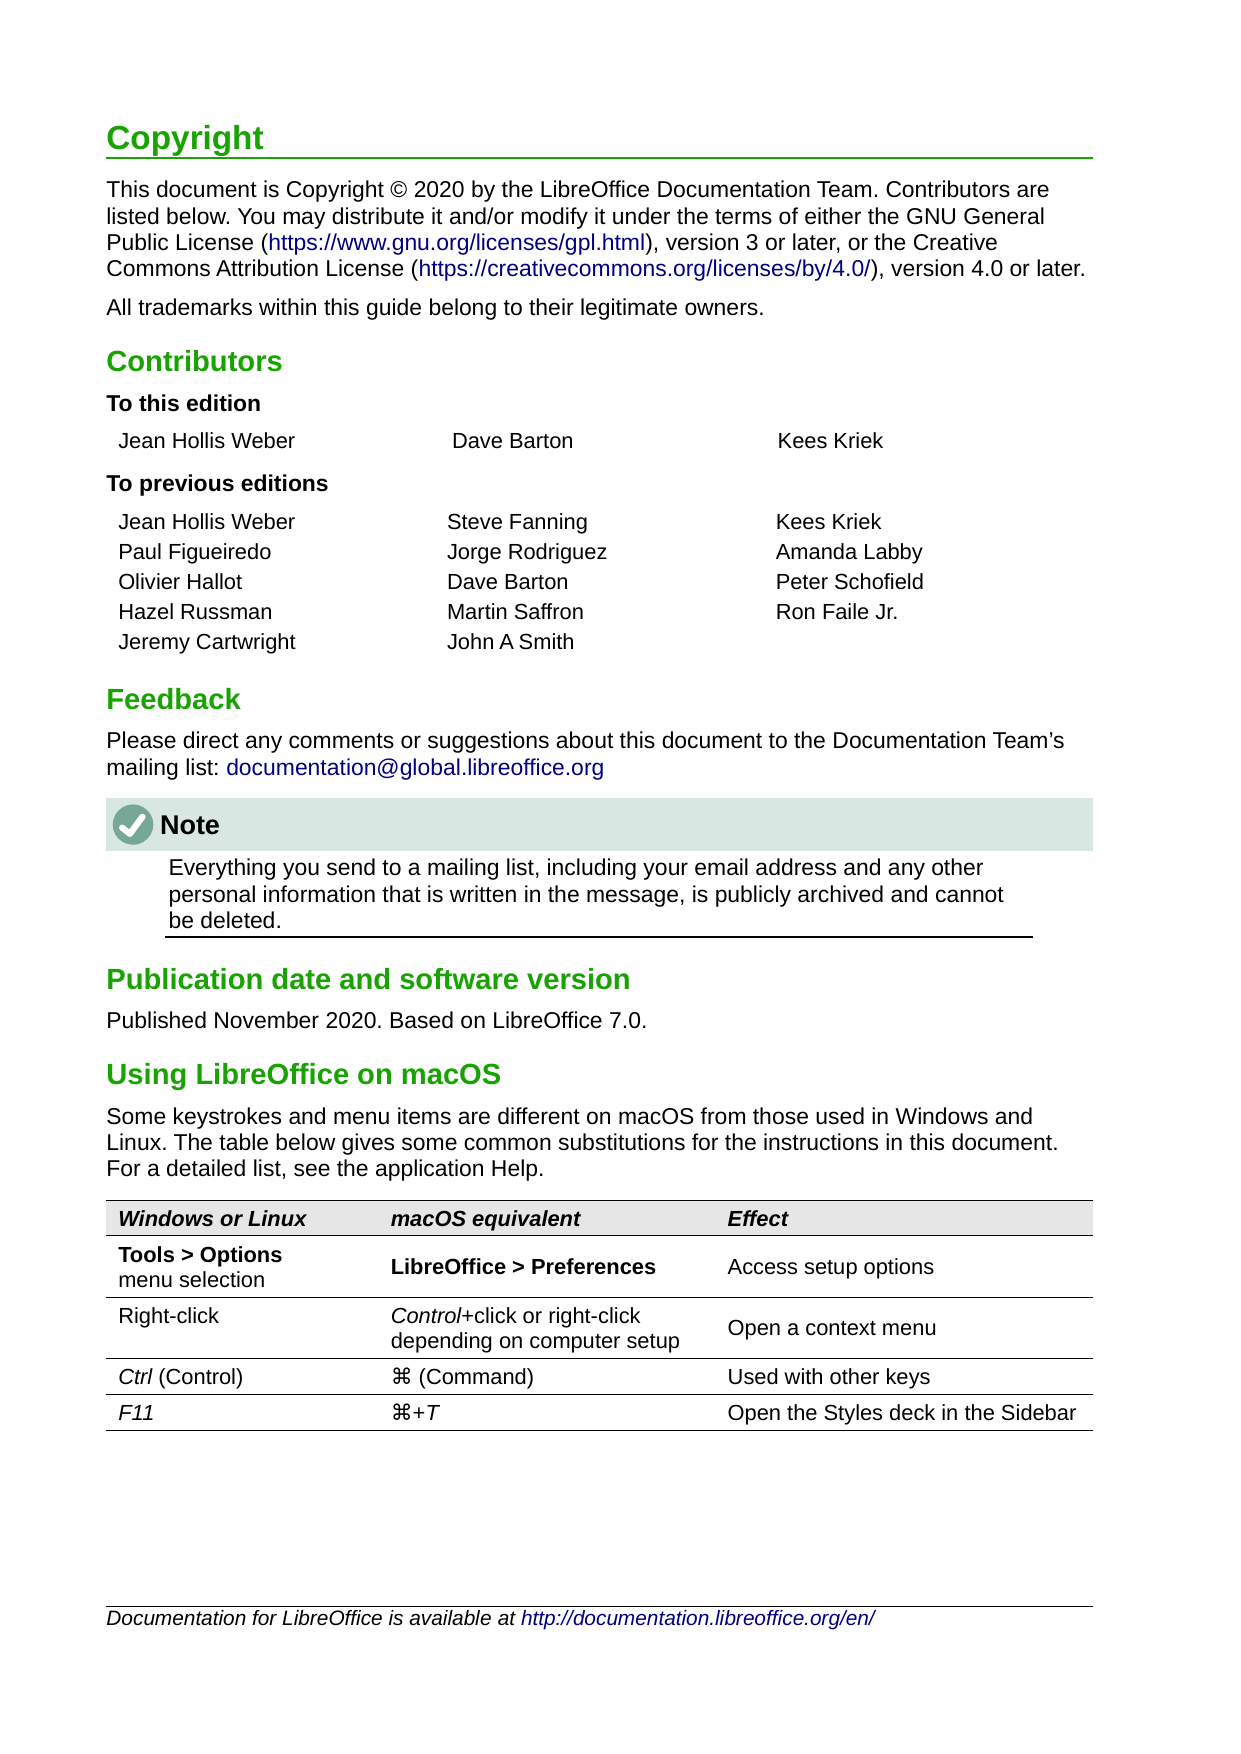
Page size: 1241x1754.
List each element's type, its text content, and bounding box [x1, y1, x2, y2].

text To previous editions [106, 470, 1093, 496]
table_cell Peter Schofield [764, 569, 1093, 599]
text Some keystrokes and menu items are different on macOS from those used in Windows and Linux. The table below gives some common substitutions for the instructions in this document. For a detailed list, see the application Help. [106, 1103, 1093, 1182]
subtitle Publication date and software version [106, 962, 1093, 996]
subtitle Note [106, 798, 1093, 851]
table_header Windows or Linux [106, 1201, 379, 1235]
table_header Jean Hollis Weber [106, 429, 440, 458]
table_header Dave Barton [440, 429, 766, 458]
subtitle Contributors [106, 344, 1093, 378]
table_cell F11 [106, 1395, 379, 1429]
table_cell ⌘ (Command) [379, 1359, 716, 1394]
table_cell Control+click or right-click depending on computer setup [379, 1298, 716, 1358]
table_cell John A Smith [435, 629, 764, 658]
table_cell Tools > Options menu selection [106, 1236, 379, 1297]
table_header macOS equivalent [379, 1201, 716, 1235]
subtitle Feedback [106, 682, 1093, 716]
table_cell Hazel Russman [106, 599, 435, 628]
table_cell Jorge Rodriguez [435, 539, 764, 569]
text To this edition [106, 389, 1093, 416]
table_header Kees Kriek [766, 429, 1093, 458]
table_cell Ctrl (Control) [106, 1359, 379, 1394]
table_cell Dave Barton [435, 569, 764, 599]
table_header Effect [716, 1201, 1093, 1235]
text Everything you send to a mailing list, including your email address and any other personal information that is written in the message, is publicly archived and cannot be deleted. [165, 851, 1033, 936]
table_cell [764, 629, 1093, 658]
table_cell LibreOffice > Preferences [379, 1236, 716, 1297]
subtitle Copyright [106, 118, 1093, 157]
table_cell Access setup options [716, 1236, 1093, 1297]
table_cell Olivier Hallot [106, 569, 435, 599]
table_cell ⌘+T [379, 1395, 716, 1429]
table_header Kees Kriek [764, 509, 1093, 539]
text Please direct any comments or suggestions about this document to the Documentation Team’s mailing list: documentation@global.libreoffice.org [106, 727, 1093, 780]
table_cell Martin Saffron [435, 599, 764, 628]
text Published November 2020. Based on LibreOffice 7.0. [106, 1007, 1093, 1034]
table_cell Used with other keys [716, 1359, 1093, 1394]
text This document is Copyright © 2020 by the LibreOffice Documentation Team. Contributors are listed below. You may distribute it and/or modify it under the terms of either the GNU General Public License (https://www.gnu.org/licenses/gpl.html), version 3 or later, or the Creative Commons Attribution License (https://creativecommons.org/licenses/by/4.0/), version 4.0 or later. [106, 176, 1093, 282]
table_cell Amanda Labby [764, 539, 1093, 569]
table_cell Ron Faile Jr. [764, 599, 1093, 628]
table_header Steve Fanning [435, 509, 764, 539]
table_cell Paul Figueiredo [106, 539, 435, 569]
table_cell Open a context menu [716, 1298, 1093, 1358]
text All trademarks within this guide belong to their legitimate owners. [106, 294, 1093, 321]
subtitle Using LibreOffice on macOS [106, 1057, 1093, 1091]
table_cell Right-click [106, 1298, 379, 1358]
table_cell Jeremy Cartwright [106, 629, 435, 658]
table_cell Open the Styles deck in the Sidebar [716, 1395, 1093, 1429]
table_header Jean Hollis Weber [106, 509, 435, 539]
